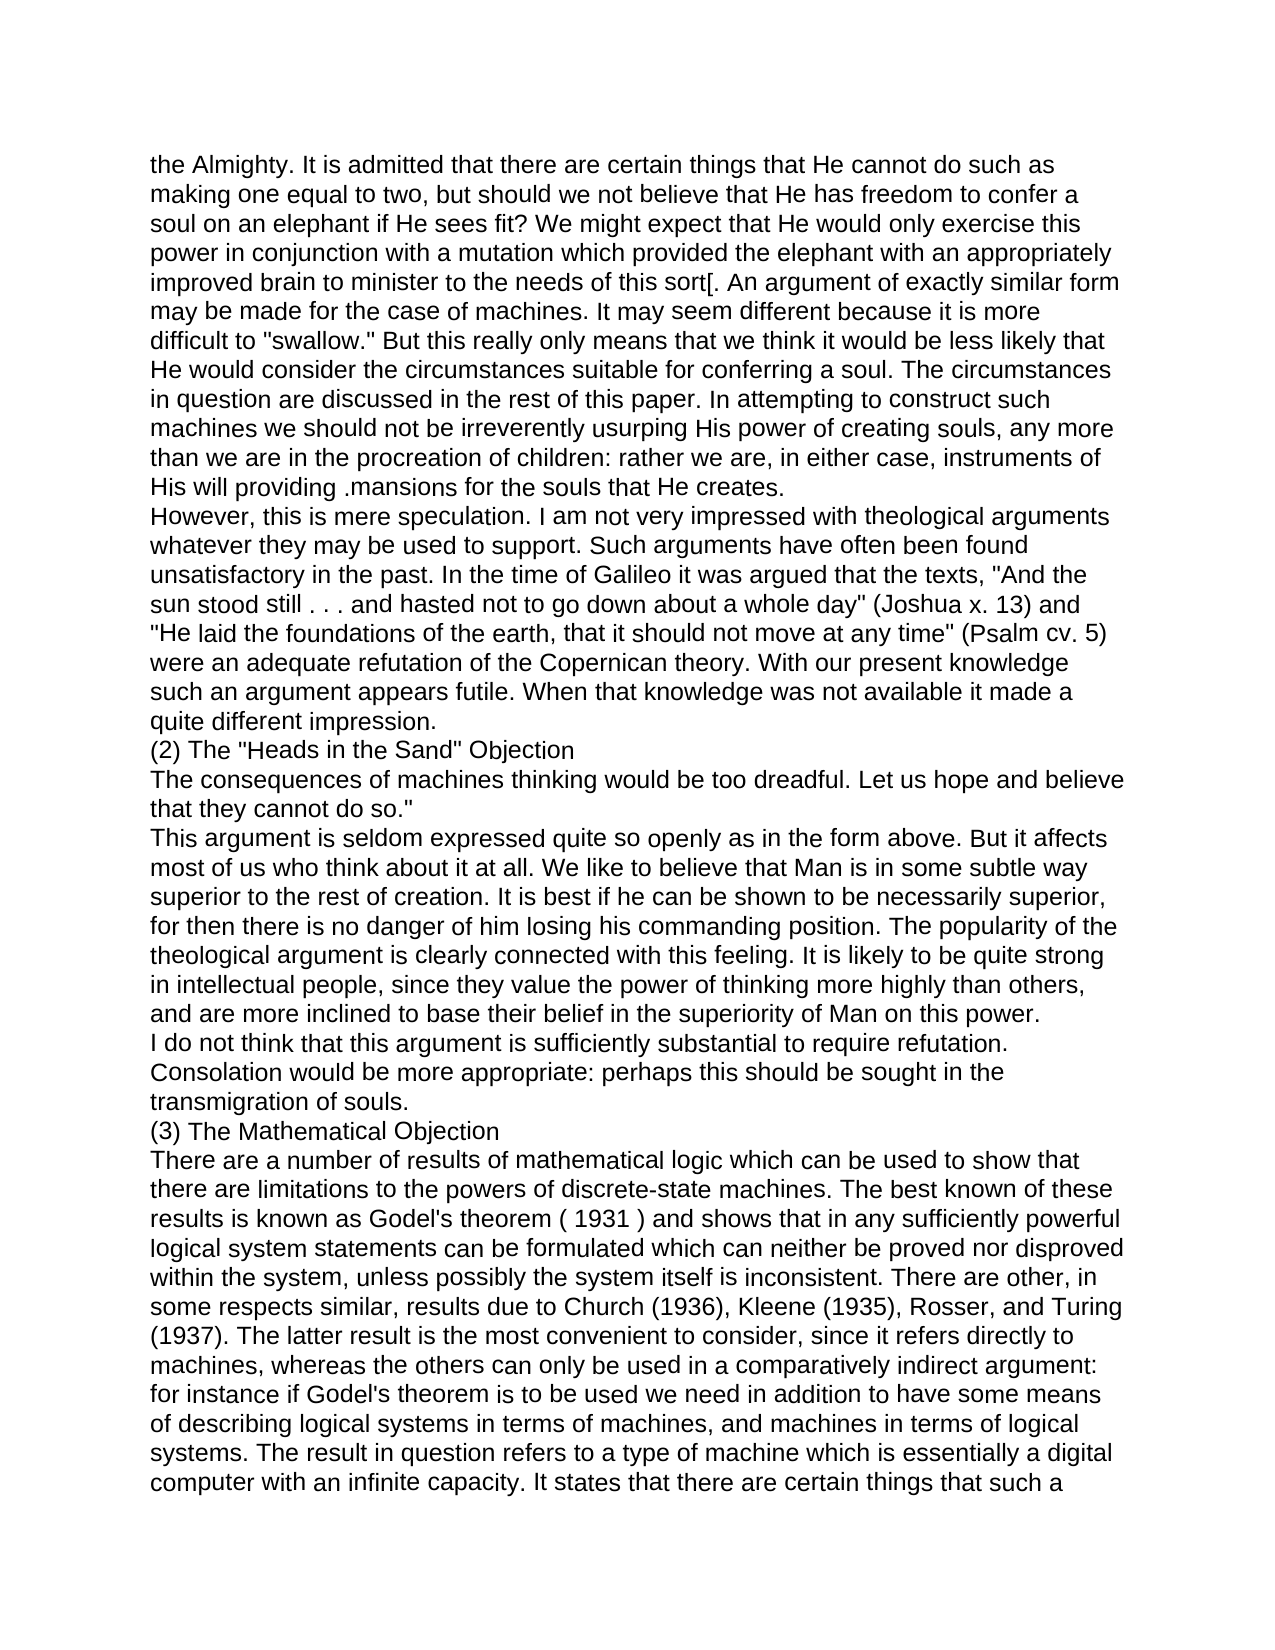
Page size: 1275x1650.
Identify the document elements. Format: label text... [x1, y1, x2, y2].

text the Almighty. It is admitted that there are certain things that He cannot do such as making one equal to two, but should we not believe that He has freedom to confer a soul on an elephant if He sees fit? We might expect that He would only exercise this power in conjunction with a mutation which provided the elephant with an appropriately improved brain to minister to the needs of this sort[. An argument of exactly similar form may be made for the case of machines. It may seem different because it is more difficult to "swallow." But this really only means that we think it would be less likely that He would consider the circumstances suitable for conferring a soul. The circumstances in question are discussed in the rest of this paper. In attempting to construct such machines we should not be irreverently usurping His power of creating souls, any more than we are in the procreation of children: rather we are, in either case, instruments of His will providing .mansions for the souls that He creates. [150, 150, 1125, 501]
text I do not think that this argument is sufficiently substantial to require refutation. Consolation would be more appropriate: perhaps this should be sought in the transmigration of souls. [150, 1028, 1125, 1116]
text However, this is mere speculation. I am not very impressed with theological arguments whatever they may be used to support. Such arguments have often been found unsatisfactory in the past. In the time of Galileo it was argued that the texts, "And the sun stood still . . . and hasted not to go down about a whole day" (Joshua x. 13) and "He laid the foundations of the earth, that it should not move at any time" (Psalm cv. 5) were an adequate refutation of the Copernican theory. With our present knowledge such an argument appears futile. When that knowledge was not available it made a quite different impression. [150, 501, 1125, 735]
text (2) The "Heads in the Sand" Objection [150, 735, 1125, 765]
text There are a number of results of mathematical logic which can be used to show that there are limitations to the powers of discrete-state machines. The best known of these results is known as Godel's theorem ( 1931 ) and shows that in any sufficiently powerful logical system statements can be formulated which can neither be proved nor disproved within the system, unless possibly the system itself is inconsistent. There are other, in some respects similar, results due to Church (1936), Kleene (1935), Rosser, and Turing (1937). The latter result is the most convenient to consider, since it refers directly to machines, whereas the others can only be used in a comparatively indirect argument: for instance if Godel's theorem is to be used we need in addition to have some means of describing logical systems in terms of machines, and machines in terms of logical systems. The result in question refers to a type of machine which is essentially a digital computer with an infinite capacity. It states that there are certain things that such a [150, 1145, 1125, 1496]
text The consequences of machines thinking would be too dreadful. Let us hope and believe that they cannot do so." [150, 765, 1125, 823]
text This argument is seldom expressed quite so openly as in the form above. But it affects most of us who think about it at all. We like to believe that Man is in some subtle way superior to the rest of creation. It is best if he can be shown to be necessarily superior, for then there is no danger of him losing his commanding position. The popularity of the theological argument is clearly connected with this feeling. It is likely to be quite strong in intellectual people, since they value the power of thinking more highly than others, and are more inclined to base their belief in the superiority of Man on this power. [150, 823, 1125, 1028]
text (3) The Mathematical Objection [150, 1116, 1125, 1145]
